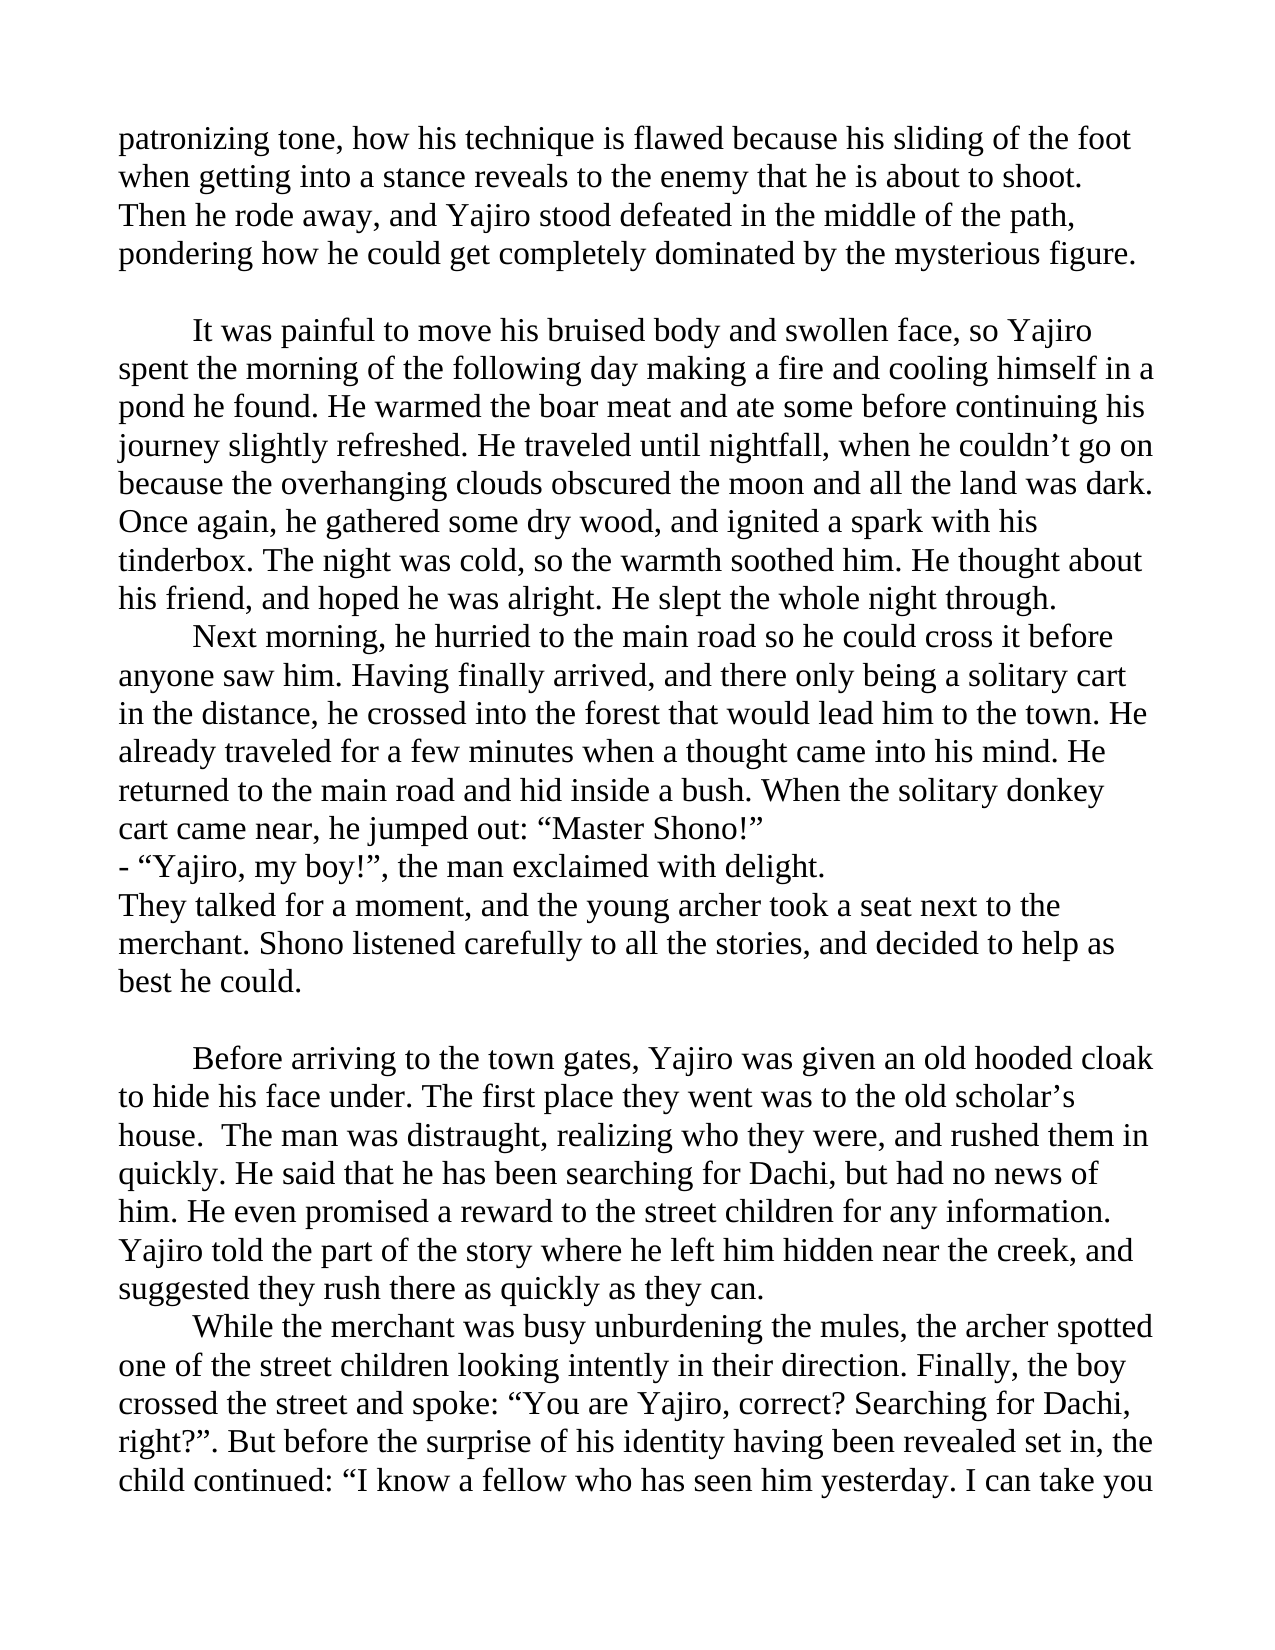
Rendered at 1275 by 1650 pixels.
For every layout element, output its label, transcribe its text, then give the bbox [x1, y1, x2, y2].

text They talked for a moment, and the young archer took a seat next to the merchant. Shono listened carefully to all the stories, and decided to help as best he could. [118, 885, 1157, 1000]
text patronizing tone, how his technique is flawed because his sliding of the foot when getting into a stance reveals to the enemy that he is about to shoot. Then he rode away, and Yajiro stood defeated in the middle of the path, pondering how he could get completely dominated by the mysterious figure. [118, 118, 1157, 271]
text It was painful to move his bruised body and swollen face, so Yajiro spent the morning of the following day making a fire and cooling himself in a pond he found. He warmed the boar meat and ate some before continuing his journey slightly refreshed. He traveled until nightfall, when he couldn’t go on because the overhanging clouds obscured the moon and all the land was dark. Once again, he gathered some dry wood, and ignited a spark with his tinderbox. The night was cold, so the warmth soothed him. He thought about his friend, and hoped he was alright. He slept the whole night through. [118, 310, 1157, 616]
text Next morning, he hurried to the main road so he could cross it before anyone saw him. Having finally arrived, and there only being a solitary cart in the distance, he crossed into the forest that would lead him to the town. He already traveled for a few minutes when a thought came into his mind. He returned to the main road and hid inside a bush. When the solitary donkey cart came near, he jumped out: “Master Shono!” [118, 616, 1157, 846]
text - “Yajiro, my boy!”, the man exclaimed with delight. [118, 846, 1157, 885]
text Before arriving to the town gates, Yajiro was given an old hooded cloak to hide his face under. The first place they went was to the old scholar’s house. The man was distraught, realizing who they were, and rushed them in quickly. He said that he has been searching for Dachi, but had no news of him. He even promised a reward to the street children for any information. Yajiro told the part of the story where he left him hidden near the creek, and suggested they rush there as quickly as they can. [118, 1038, 1157, 1306]
text While the merchant was busy unburdening the mules, the archer spotted one of the street children looking intently in their direction. Finally, the boy crossed the street and spoke: “You are Yajiro, correct? Searching for Dachi, right?”. But before the surprise of his identity having been revealed set in, the child continued: “I know a fellow who has seen him yesterday. I can take you [118, 1306, 1157, 1498]
